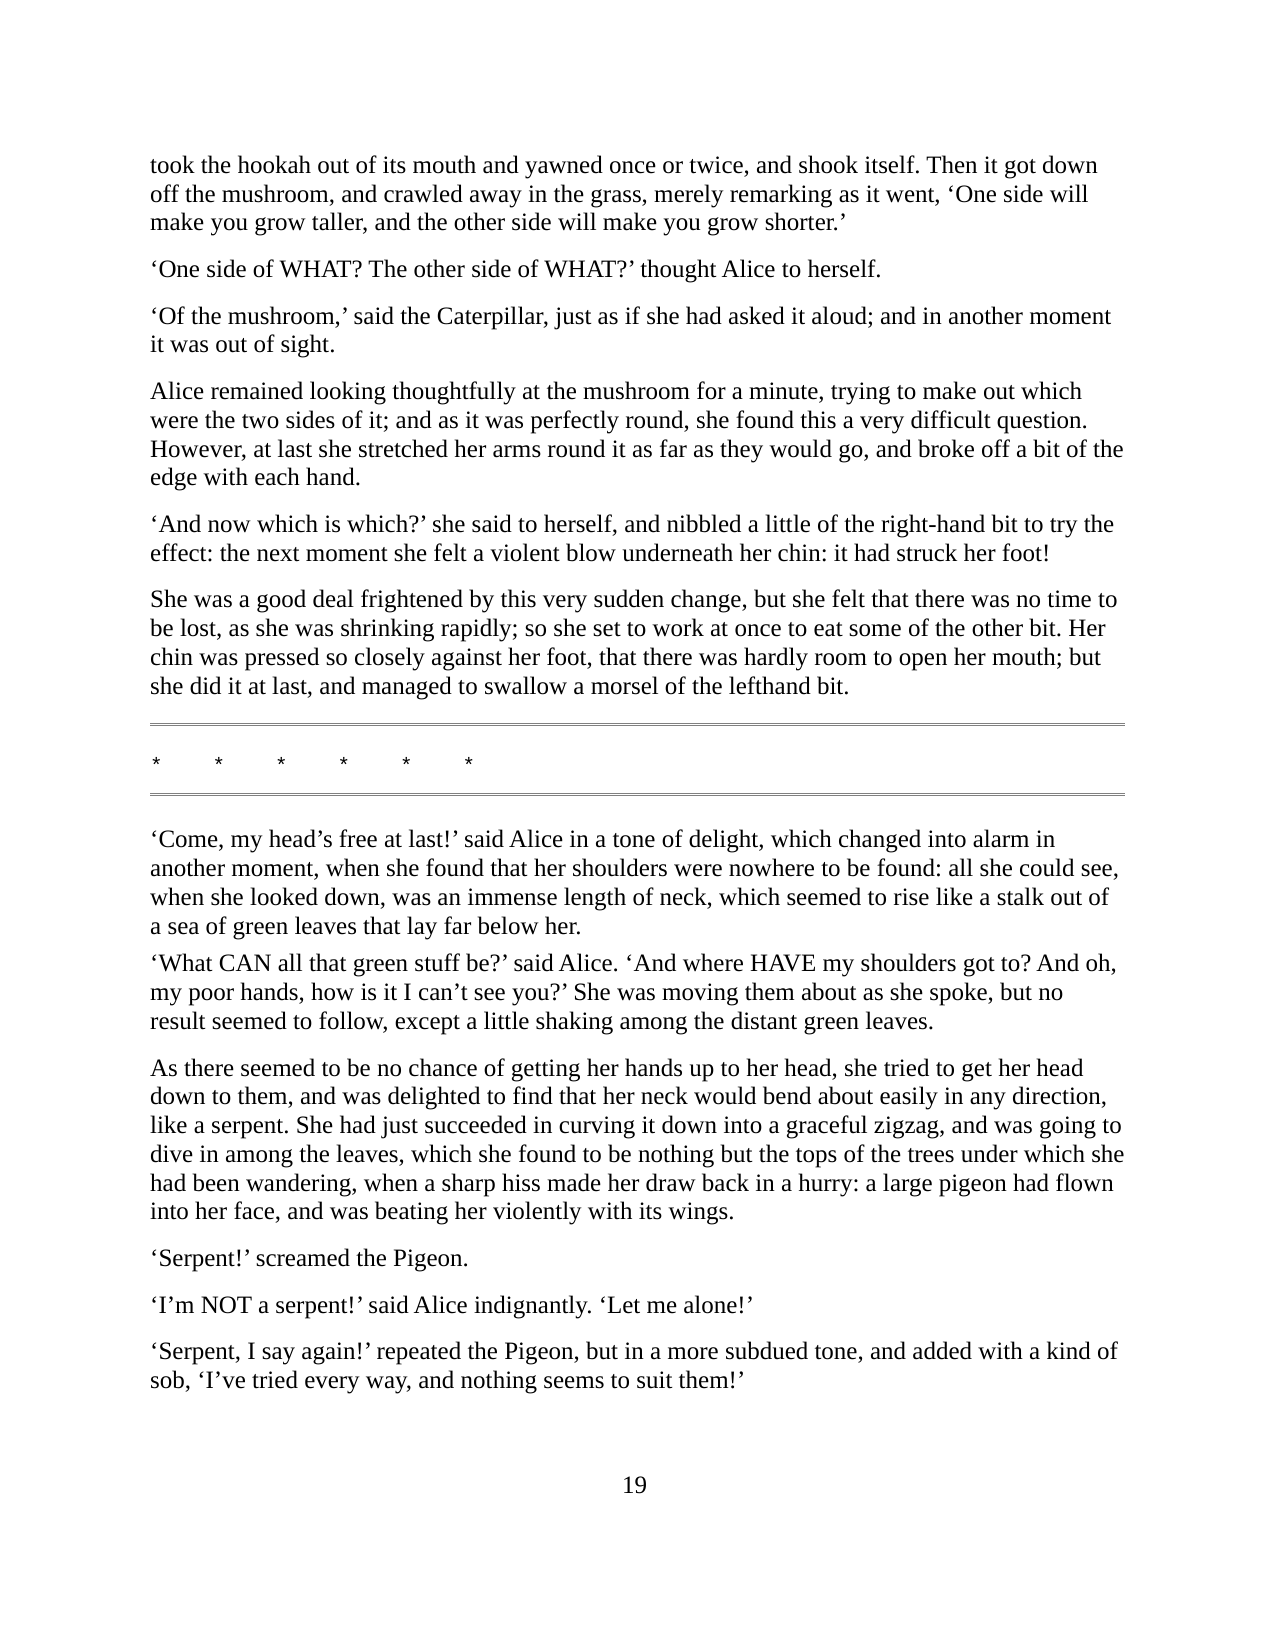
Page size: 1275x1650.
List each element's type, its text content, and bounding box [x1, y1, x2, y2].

text took the hookah out of its mouth and yawned once or twice, and shook itself. Then it got down off the mushroom, and crawled away in the grass, merely remarking as it went, ‘One side will make you grow taller, and the other side will make you grow shorter.’ [150, 150, 1125, 236]
text As there seemed to be no chance of getting her hands up to her head, she tried to get her head down to them, and was delighted to find that her neck would bend about easily in any direction, like a serpent. She had just succeeded in curving it down into a graceful zigzag, and was going to dive in among the leaves, which she found to be nothing but the tops of the trees under which she had been wandering, when a sharp hiss made her draw back in a hurry: a large pigeon had flown into her face, and was beating her violently with its wings. [150, 1053, 1125, 1225]
text ‘Come, my head’s free at last!’ said Alice in a tone of delight, which changed into alarm in another moment, when she found that her shoulders were nowhere to be found: all she could see, when she looked down, was an immense length of neck, which seemed to rise like a stalk out of a sea of green leaves that lay far below her. [150, 824, 1125, 939]
text ‘Serpent, I say again!’ repeated the Pigeon, but in a more subdued tone, and added with a kind of sob, ‘I’ve tried every way, and nothing seems to suit them!’ [150, 1336, 1125, 1394]
text ‘Of the mushroom,’ said the Caterpillar, just as if she had asked it aloud; and in another moment it was out of sight. [150, 301, 1125, 358]
text She was a good deal frightened by this very sudden change, but she felt that there was no time to be lost, as she was shrinking rapidly; so she set to work at once to eat some of the other bit. Her chin was pressed so closely against her foot, that there was hardly room to open her mouth; but she did it at last, and managed to swallow a morsel of the lefthand bit. [150, 584, 1125, 699]
text ‘I’m NOT a serpent!’ said Alice indignantly. ‘Let me alone!’ [150, 1290, 1125, 1318]
text * * * * * * [150, 755, 1125, 778]
text ‘What CAN all that green stuff be?’ said Alice. ‘And where HAVE my shoulders got to? And oh, my poor hands, how is it I can’t see you?’ She was moving them about as she spoke, but no result seemed to follow, except a little shaking among the distant green leaves. [150, 948, 1125, 1035]
text ‘One side of WHAT? The other side of WHAT?’ thought Alice to herself. [150, 254, 1125, 283]
text ‘Serpent!’ screamed the Pigeon. [150, 1243, 1125, 1272]
text Alice remained looking thoughtfully at the mushroom for a minute, trying to make out which were the two sides of it; and as it was perfectly round, she found this a very difficult question. However, at last she stretched her arms round it as far as they would go, and broke off a bit of the edge with each hand. [150, 376, 1125, 491]
text ‘And now which is which?’ she said to herself, and nibbled a little of the right-hand bit to try the effect: the next moment she felt a violent blow underneath her chin: it had struck her foot! [150, 509, 1125, 567]
